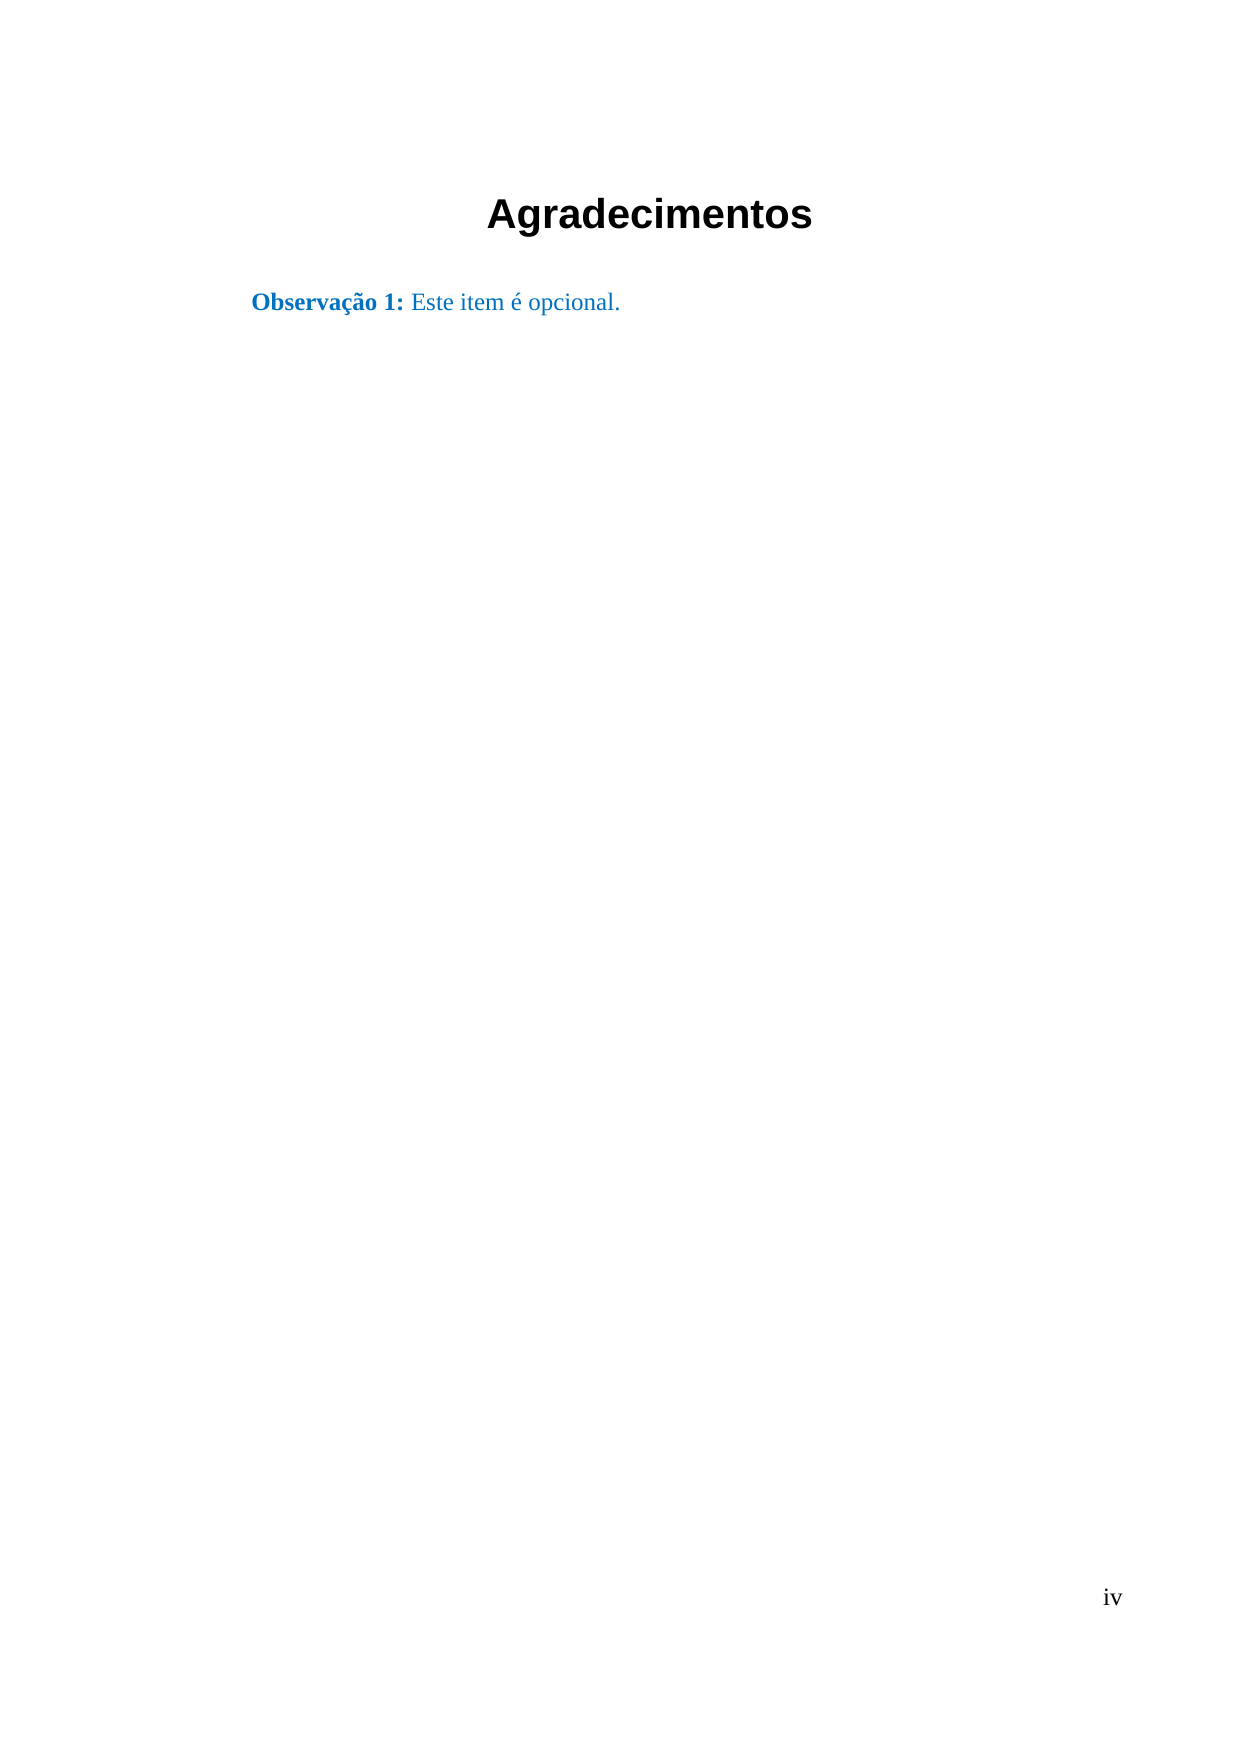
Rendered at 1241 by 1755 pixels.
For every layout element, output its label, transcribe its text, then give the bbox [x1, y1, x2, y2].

text Observação 1: Este item é opcional. [177, 287, 1122, 315]
text Agradecimentos [177, 190, 1122, 238]
